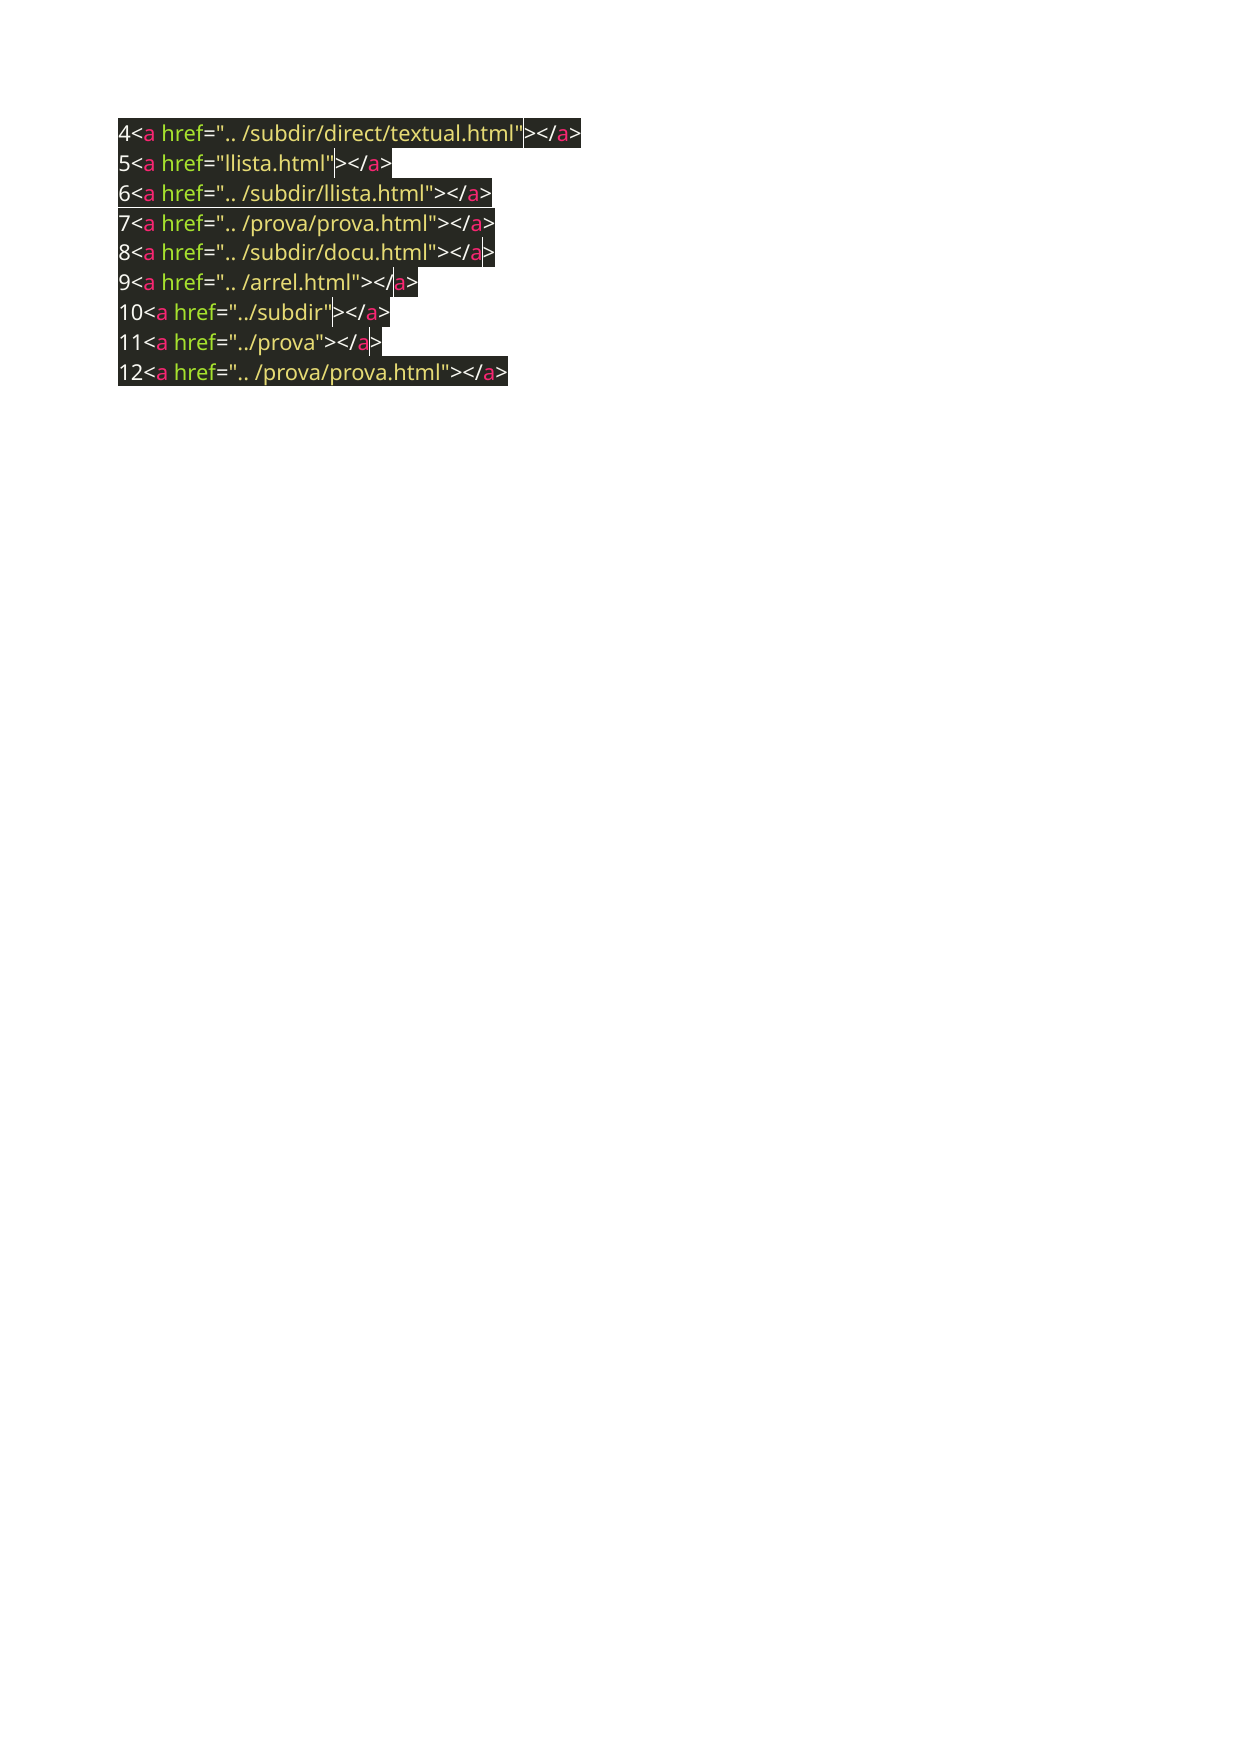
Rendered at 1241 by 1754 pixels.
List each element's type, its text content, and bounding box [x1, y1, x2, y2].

text 12<a href=".. /prova/prova.html"></a> [118, 356, 1122, 386]
text 5<a href="llista.html"></a> [118, 148, 1122, 178]
text 10<a href="../subdir"></a> [118, 297, 1122, 327]
text 6<a href=".. /subdir/llista.html"></a> [118, 178, 1122, 207]
text 9<a href=".. /arrel.html"></a> [118, 267, 1122, 297]
text 4<a href=".. /subdir/direct/textual.html"></a> [118, 118, 1122, 148]
text 11<a href="../prova"></a> [118, 327, 1122, 356]
text 7<a href=".. /prova/prova.html"></a> [118, 207, 1122, 237]
text 8<a href=".. /subdir/docu.html"></a> [118, 237, 1122, 267]
